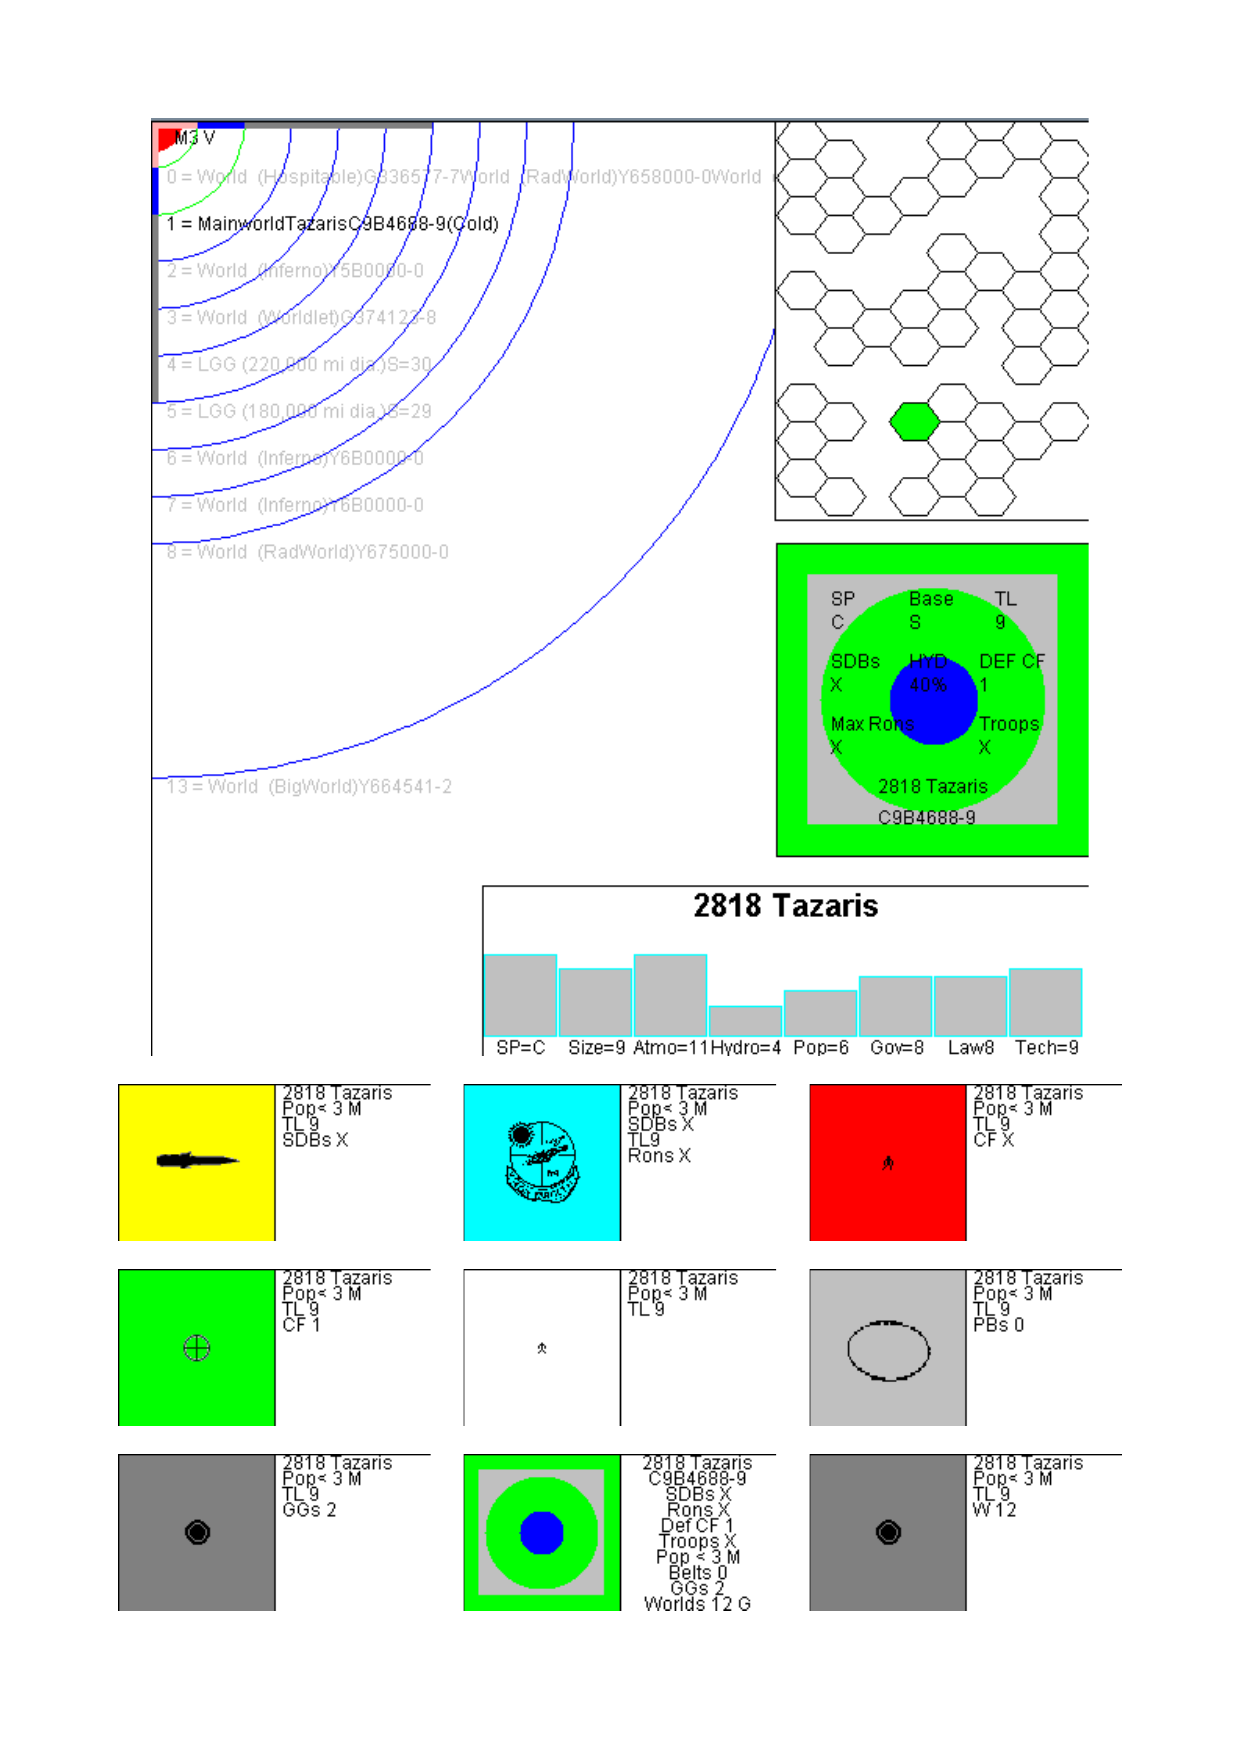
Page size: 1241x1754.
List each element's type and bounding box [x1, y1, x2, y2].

picture [118, 1084, 431, 1241]
picture [809, 1084, 1122, 1241]
picture [463, 1084, 777, 1241]
picture [151, 118, 1089, 1056]
picture [463, 1269, 777, 1426]
picture [118, 1269, 431, 1426]
picture [809, 1269, 1122, 1426]
picture [809, 1454, 1122, 1611]
picture [463, 1454, 777, 1611]
picture [118, 1454, 431, 1611]
